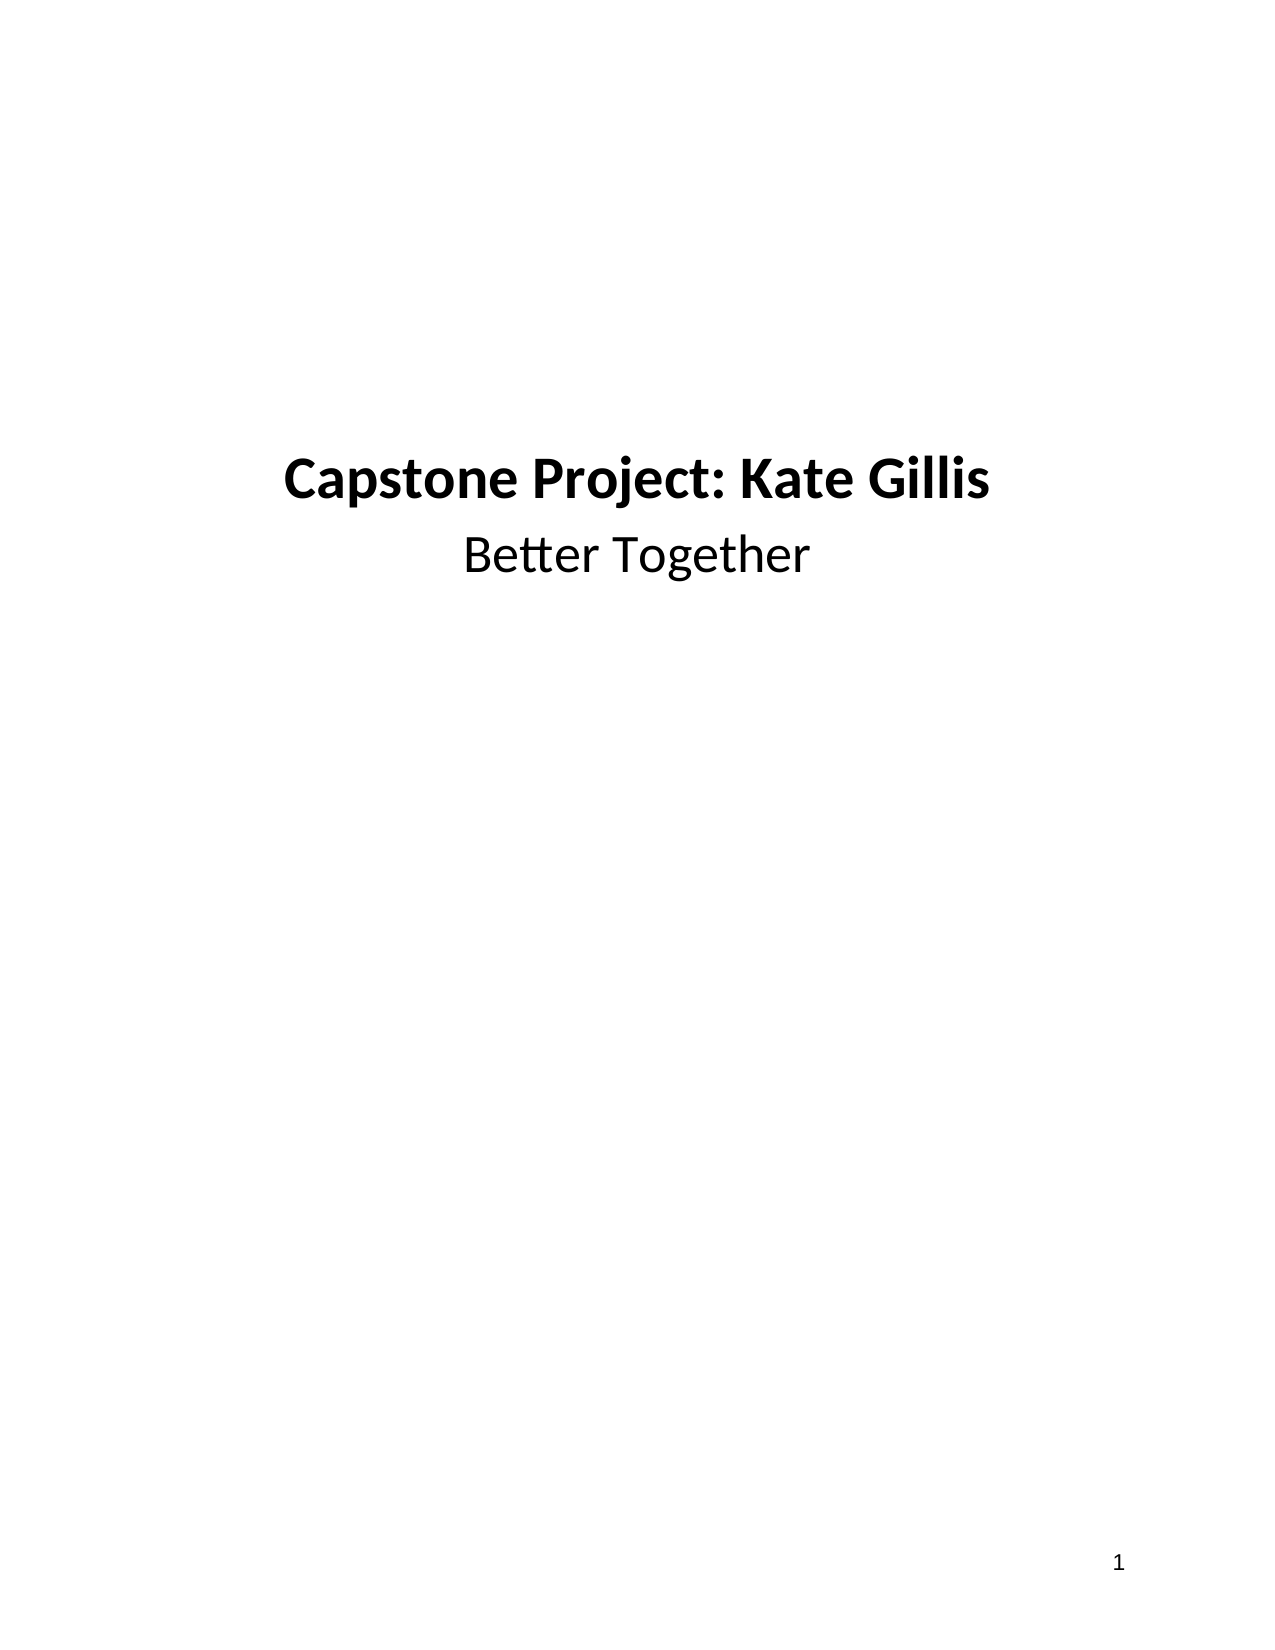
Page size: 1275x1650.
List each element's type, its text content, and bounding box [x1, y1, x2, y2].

title Capstone Project: Kate Gillis [150, 439, 1125, 513]
title Better Together [150, 519, 1125, 586]
